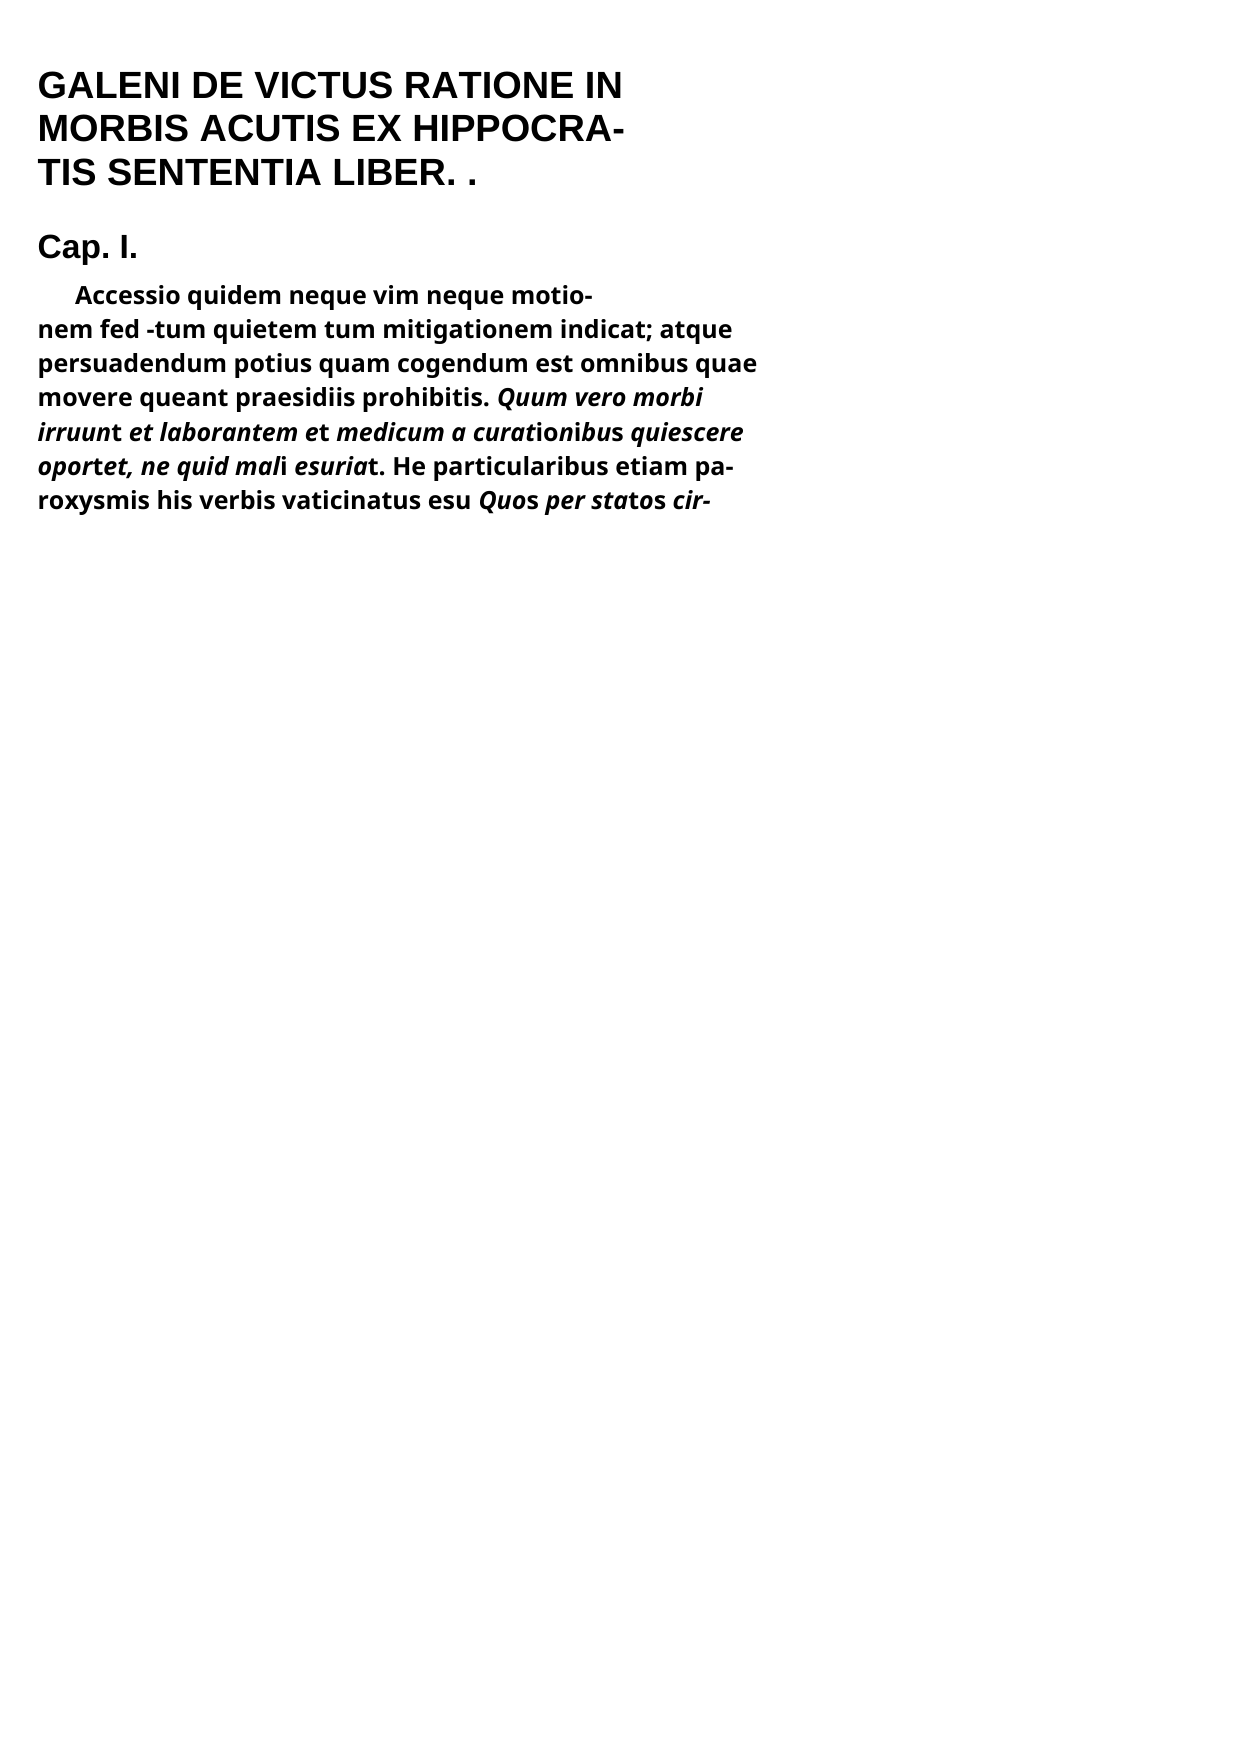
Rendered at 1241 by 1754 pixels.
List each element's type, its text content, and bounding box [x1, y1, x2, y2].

text Accessio quidem neque vim neque motio- nem fed -tum quietem tum mitigationem indicat; atque persuadendum potius quam cogendum est omnibus quae movere queant praesidiis prohibitis. Quum vero morbi irruunt et laborantem et medicum a curationibus quiescere oportet, ne quid mali esuriat. He particularibus etiam pa- roxysmis his verbis vaticinatus esu Quos per statos cir- [37, 278, 1203, 516]
subtitle Cap. I. [37, 227, 1203, 265]
subtitle GALENI DE VICTUS RATIONE IN MORBIS ACUTIS EX HIPPOCRA- TIS SENTENTIA LIBER. . [37, 62, 1203, 193]
